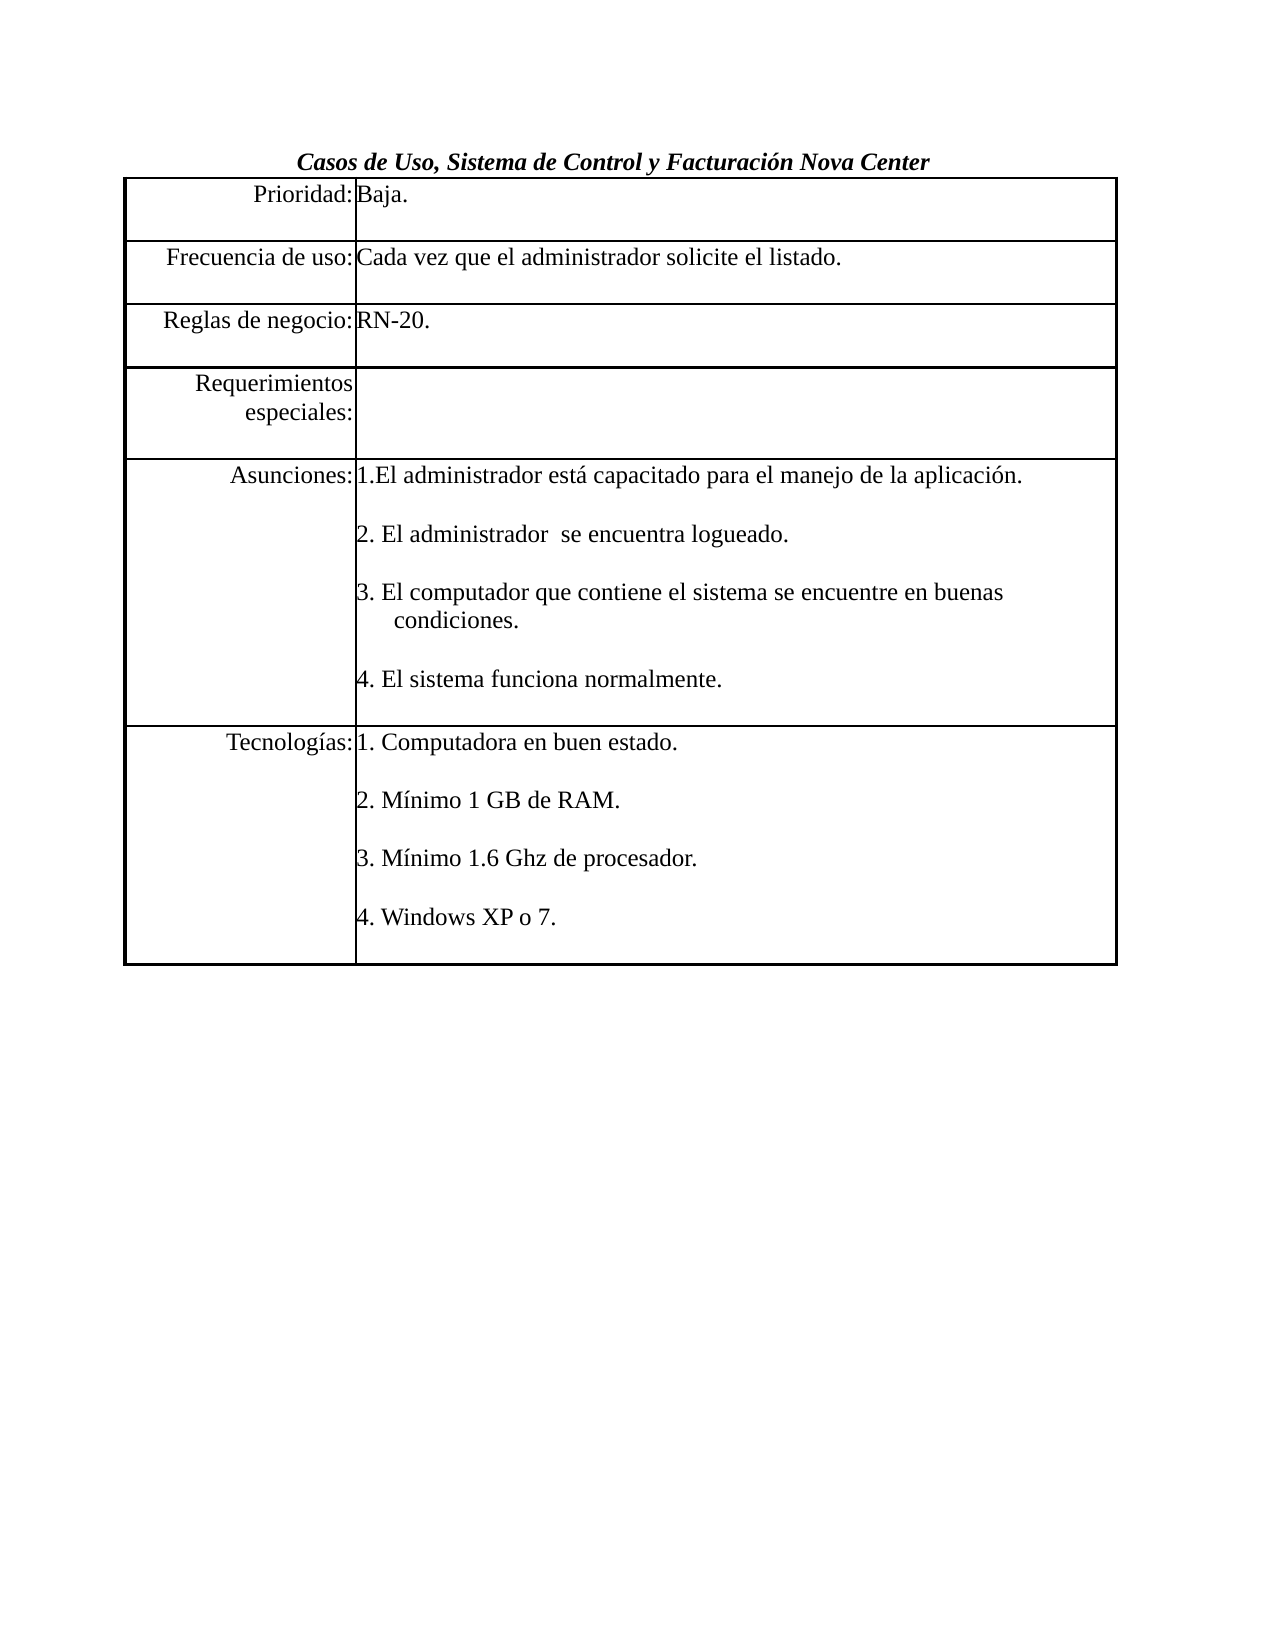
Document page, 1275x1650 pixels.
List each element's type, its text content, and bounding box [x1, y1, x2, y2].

table_cell Tecnologías: [127, 727, 355, 963]
table_cell Prioridad: [127, 179, 355, 240]
table_cell [357, 369, 1115, 458]
table_cell 1.El administrador está capacitado para el manejo de la aplicación. 2. El administrador se encuentra logueado. 3. El computador que contiene el sistema se encuentre en buenas condiciones. 4. El sistema funciona normalmente. [357, 460, 1115, 725]
table_cell Asunciones: [127, 460, 355, 725]
table_cell Frecuencia de uso: [127, 242, 355, 303]
table_cell RN-20. [357, 305, 1115, 366]
table_cell Cada vez que el administrador solicite el listado. [357, 242, 1115, 303]
table_cell Requerimientos especiales: [127, 369, 355, 458]
table_cell 1. Computadora en buen estado. 2. Mínimo 1 GB de RAM. 3. Mínimo 1.6 Ghz de procesador. 4. Windows XP o 7. [357, 727, 1115, 963]
table_cell Reglas de negocio: [127, 305, 355, 366]
table_cell Baja. [357, 179, 1115, 240]
